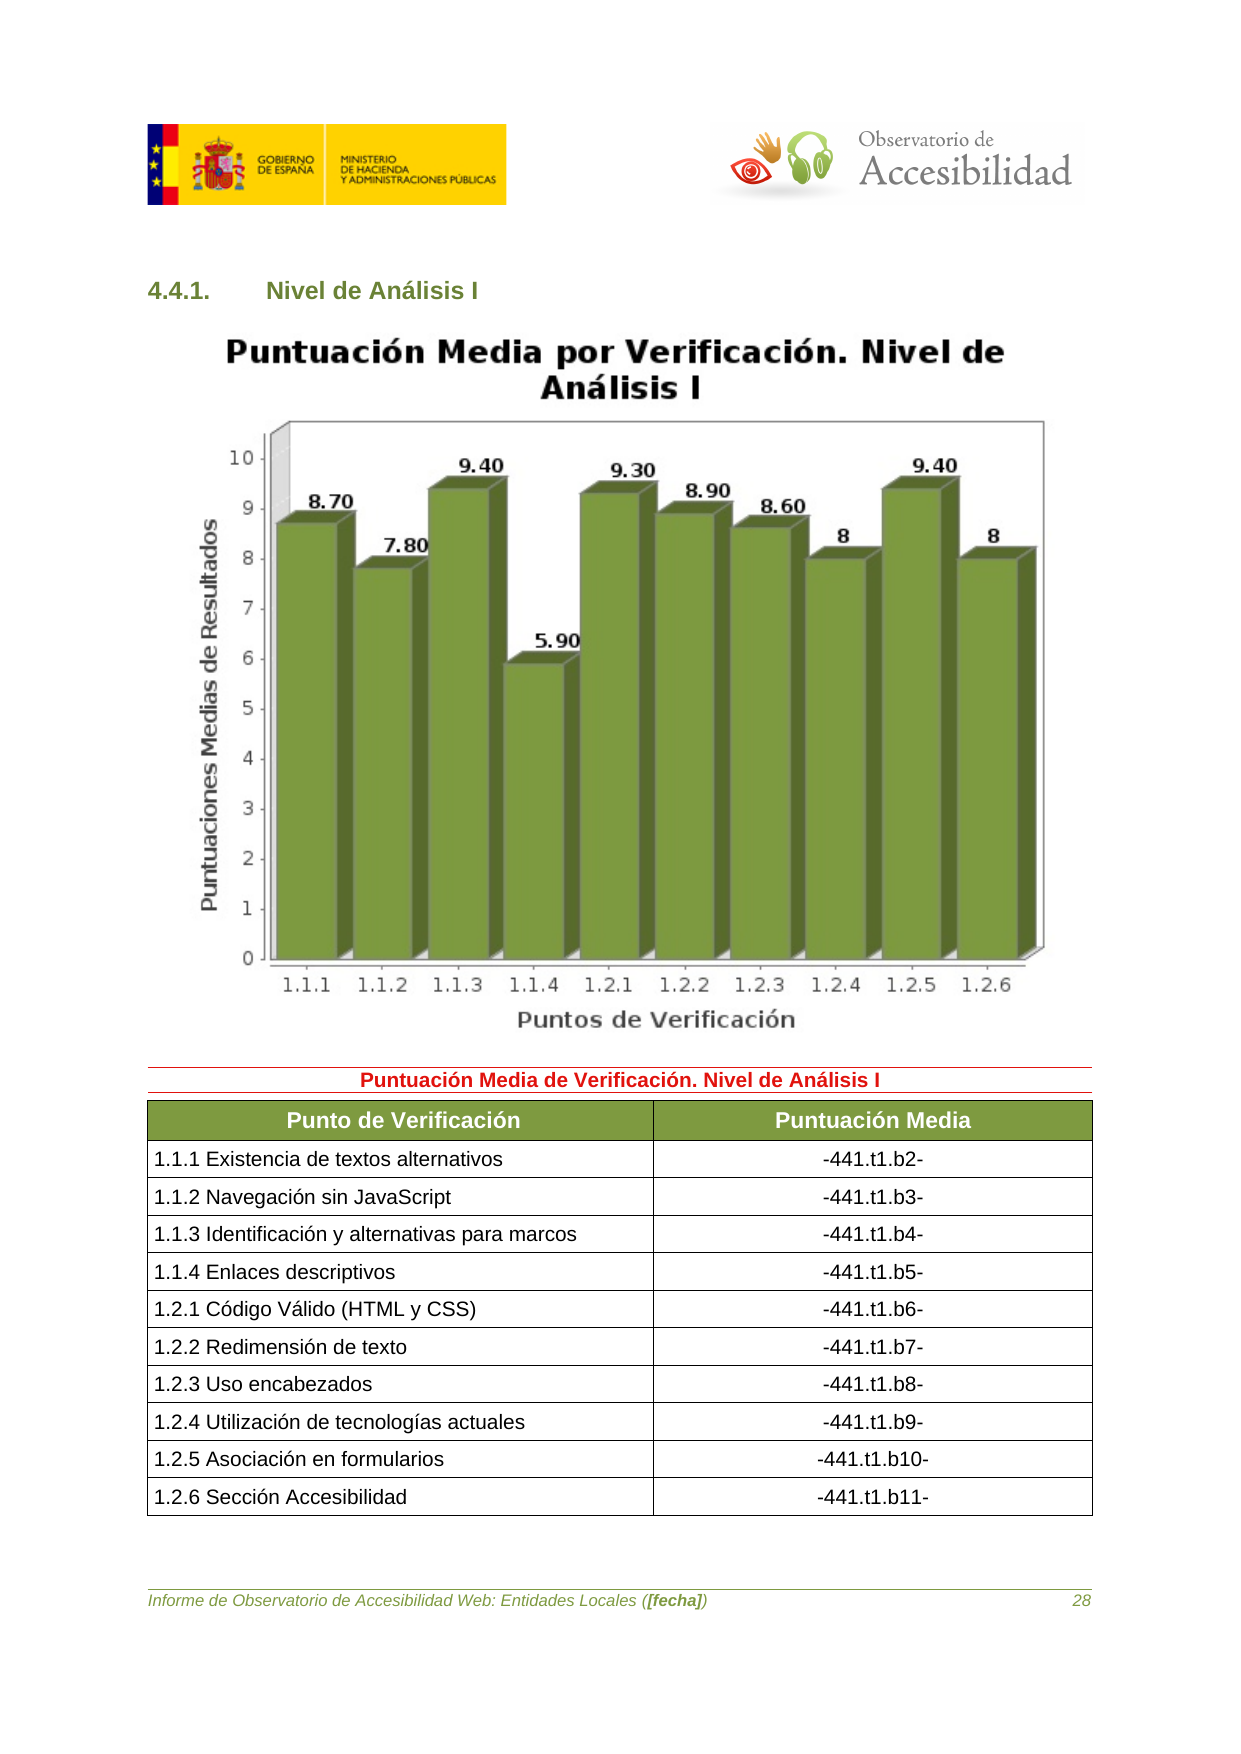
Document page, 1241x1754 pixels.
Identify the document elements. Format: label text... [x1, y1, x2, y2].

list Nivel de Análisis I [148, 276, 1092, 304]
table_cell -441.t1.b2- [654, 1141, 1092, 1177]
table_cell -441.t1.b9- [654, 1403, 1092, 1440]
table_cell 1.2.5 Asociación en formularios [148, 1441, 653, 1477]
table_header Punto de Verificación [148, 1101, 653, 1140]
table_cell -441.t1.b10- [654, 1441, 1092, 1477]
table_cell -441.t1.b7- [654, 1328, 1092, 1365]
table_cell 1.2.2 Redimensión de texto [148, 1328, 653, 1365]
table_cell 1.2.6 Sección Accesibilidad [148, 1478, 653, 1515]
table_cell 1.1.4 Enlaces descriptivos [148, 1253, 653, 1290]
table_cell -441.t1.b11- [654, 1478, 1092, 1515]
table_cell 1.1.1 Existencia de textos alternativos [148, 1141, 653, 1177]
table_cell -441.t1.b8- [654, 1366, 1092, 1402]
table_cell 1.2.4 Utilización de tecnologías actuales [148, 1403, 653, 1440]
picture [178, 332, 1062, 1042]
table_cell 1.2.1 Código Válido (HTML y CSS) [148, 1291, 653, 1327]
table_header Puntuación Media [654, 1101, 1092, 1140]
text Puntuación Media de Verificación. Nivel de Análisis I [148, 1068, 1092, 1092]
table_cell -441.t1.b4- [654, 1216, 1092, 1252]
picture [147, 124, 507, 205]
table_cell -441.t1.b6- [654, 1291, 1092, 1327]
table_cell 1.1.2 Navegación sin JavaScript [148, 1178, 653, 1215]
table_cell -441.t1.b3- [654, 1178, 1092, 1215]
table_cell 1.1.3 Identificación y alternativas para marcos [148, 1216, 653, 1252]
picture [710, 122, 1086, 205]
table_cell 1.2.3 Uso encabezados [148, 1366, 653, 1402]
table_cell -441.t1.b5- [654, 1253, 1092, 1290]
